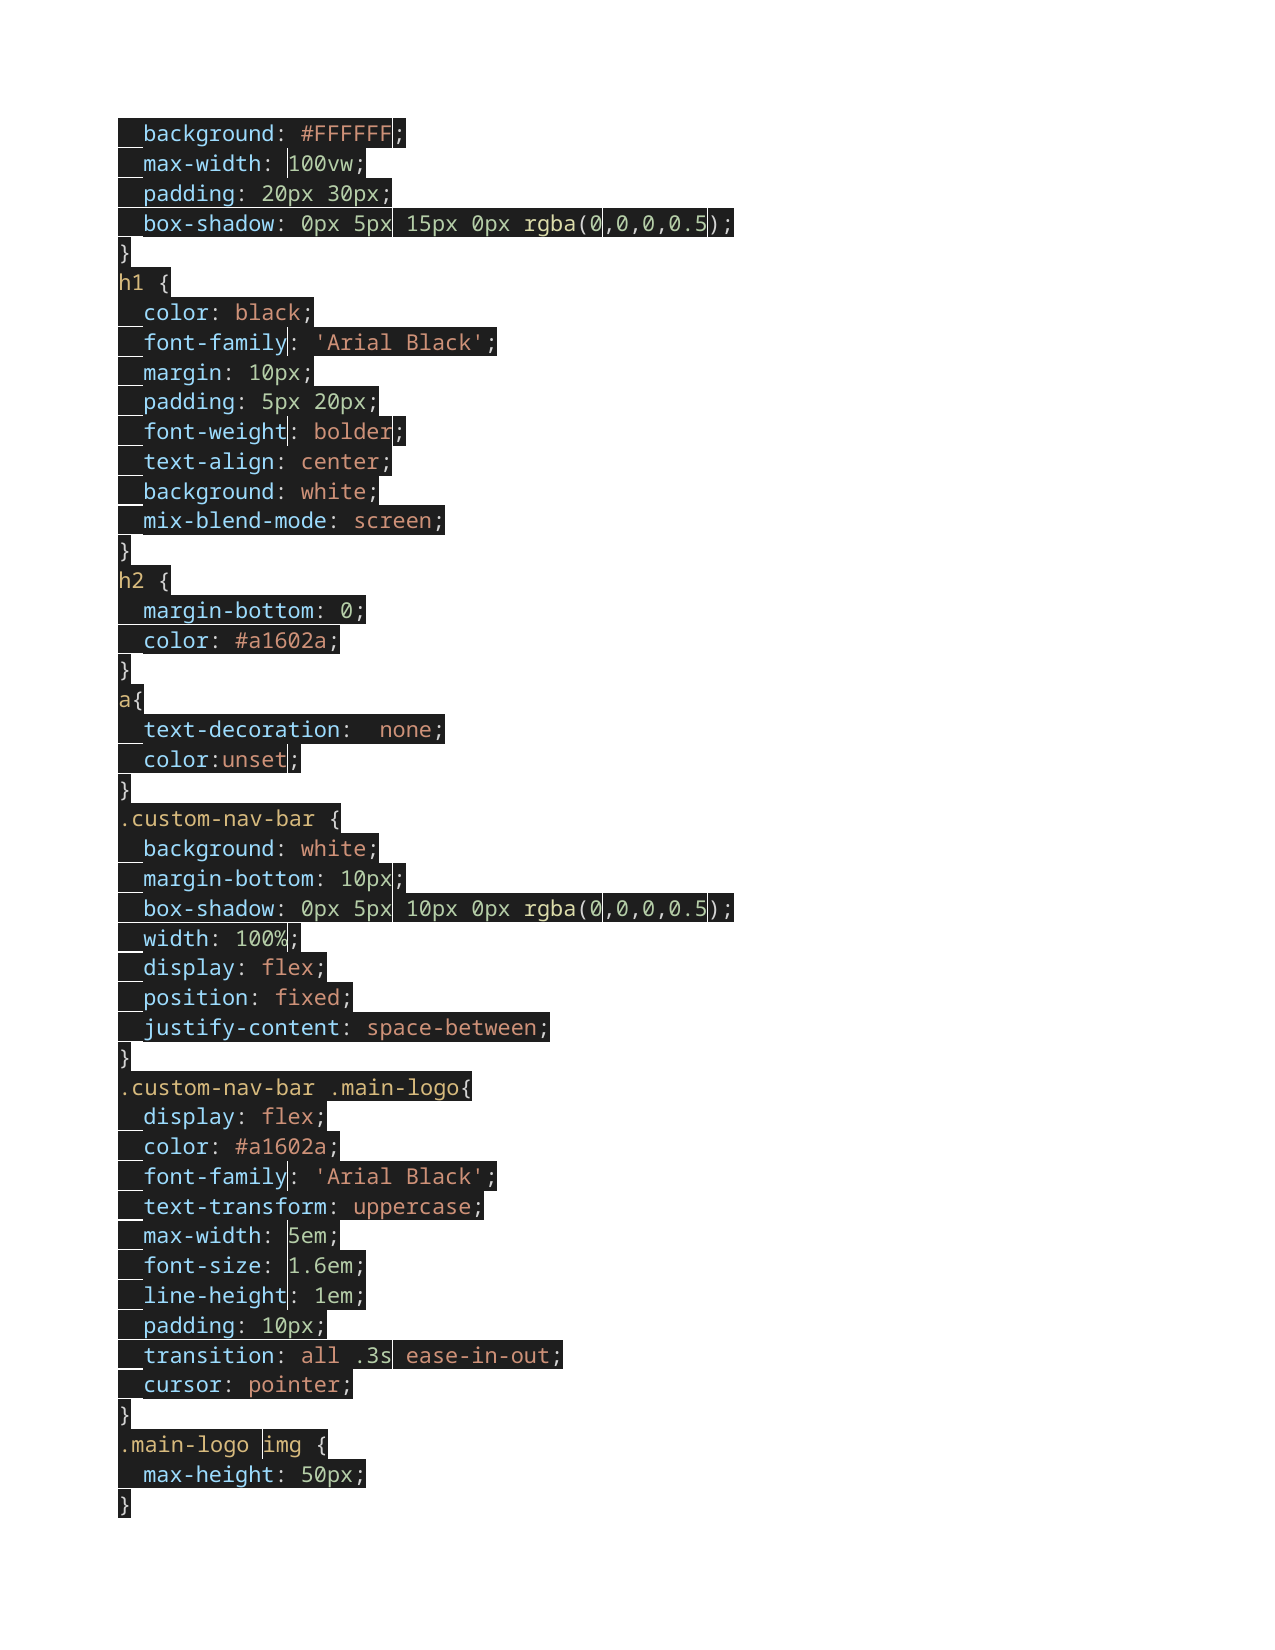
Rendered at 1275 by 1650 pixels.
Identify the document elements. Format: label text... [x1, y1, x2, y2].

text font-weight: bolder; [118, 416, 1157, 446]
text justify-content: space-between; [118, 1012, 1157, 1042]
text text-transform: uppercase; [118, 1191, 1157, 1220]
text display: flex; [118, 952, 1157, 982]
text color: black; [118, 297, 1157, 327]
text background: white; [118, 476, 1157, 505]
text } [118, 654, 1157, 684]
text margin-bottom: 0; [118, 595, 1157, 624]
text padding: 5px 20px; [118, 386, 1157, 416]
text h2 { [118, 565, 1157, 595]
text font-size: 1.6em; [118, 1250, 1157, 1280]
text padding: 20px 30px; [118, 178, 1157, 207]
text mix-blend-mode: screen; [118, 505, 1157, 535]
text h1 { [118, 267, 1157, 297]
text .custom-nav-bar { [118, 803, 1157, 833]
text } [118, 535, 1157, 565]
text } [118, 1042, 1157, 1071]
text transition: all .3s ease-in-out; [118, 1339, 1157, 1369]
text font-family: 'Arial Black'; [118, 327, 1157, 356]
text color: #a1602a; [118, 624, 1157, 654]
text background: white; [118, 833, 1157, 863]
text .main-logo img { [118, 1429, 1157, 1459]
text max-width: 5em; [118, 1220, 1157, 1250]
text } [118, 1488, 1157, 1518]
text position: fixed; [118, 982, 1157, 1012]
text } [118, 1399, 1157, 1429]
text color: #a1602a; [118, 1131, 1157, 1161]
text cursor: pointer; [118, 1369, 1157, 1399]
text } [118, 773, 1157, 803]
text margin-bottom: 10px; [118, 863, 1157, 893]
text a{ [118, 684, 1157, 714]
text margin: 10px; [118, 356, 1157, 386]
text padding: 10px; [118, 1310, 1157, 1339]
text } [118, 237, 1157, 267]
text max-width: 100vw; [118, 148, 1157, 178]
text display: flex; [118, 1101, 1157, 1131]
text text-align: center; [118, 446, 1157, 476]
text box-shadow: 0px 5px 10px 0px rgba(0,0,0,0.5); [118, 893, 1157, 922]
text background: #FFFFFF; [118, 118, 1157, 148]
text color:unset; [118, 744, 1157, 773]
text width: 100%; [118, 922, 1157, 952]
text text-decoration: none; [118, 714, 1157, 744]
text max-height: 50px; [118, 1459, 1157, 1488]
text .custom-nav-bar .main-logo{ [118, 1071, 1157, 1101]
text box-shadow: 0px 5px 15px 0px rgba(0,0,0,0.5); [118, 207, 1157, 237]
text line-height: 1em; [118, 1280, 1157, 1310]
text font-family: 'Arial Black'; [118, 1161, 1157, 1191]
